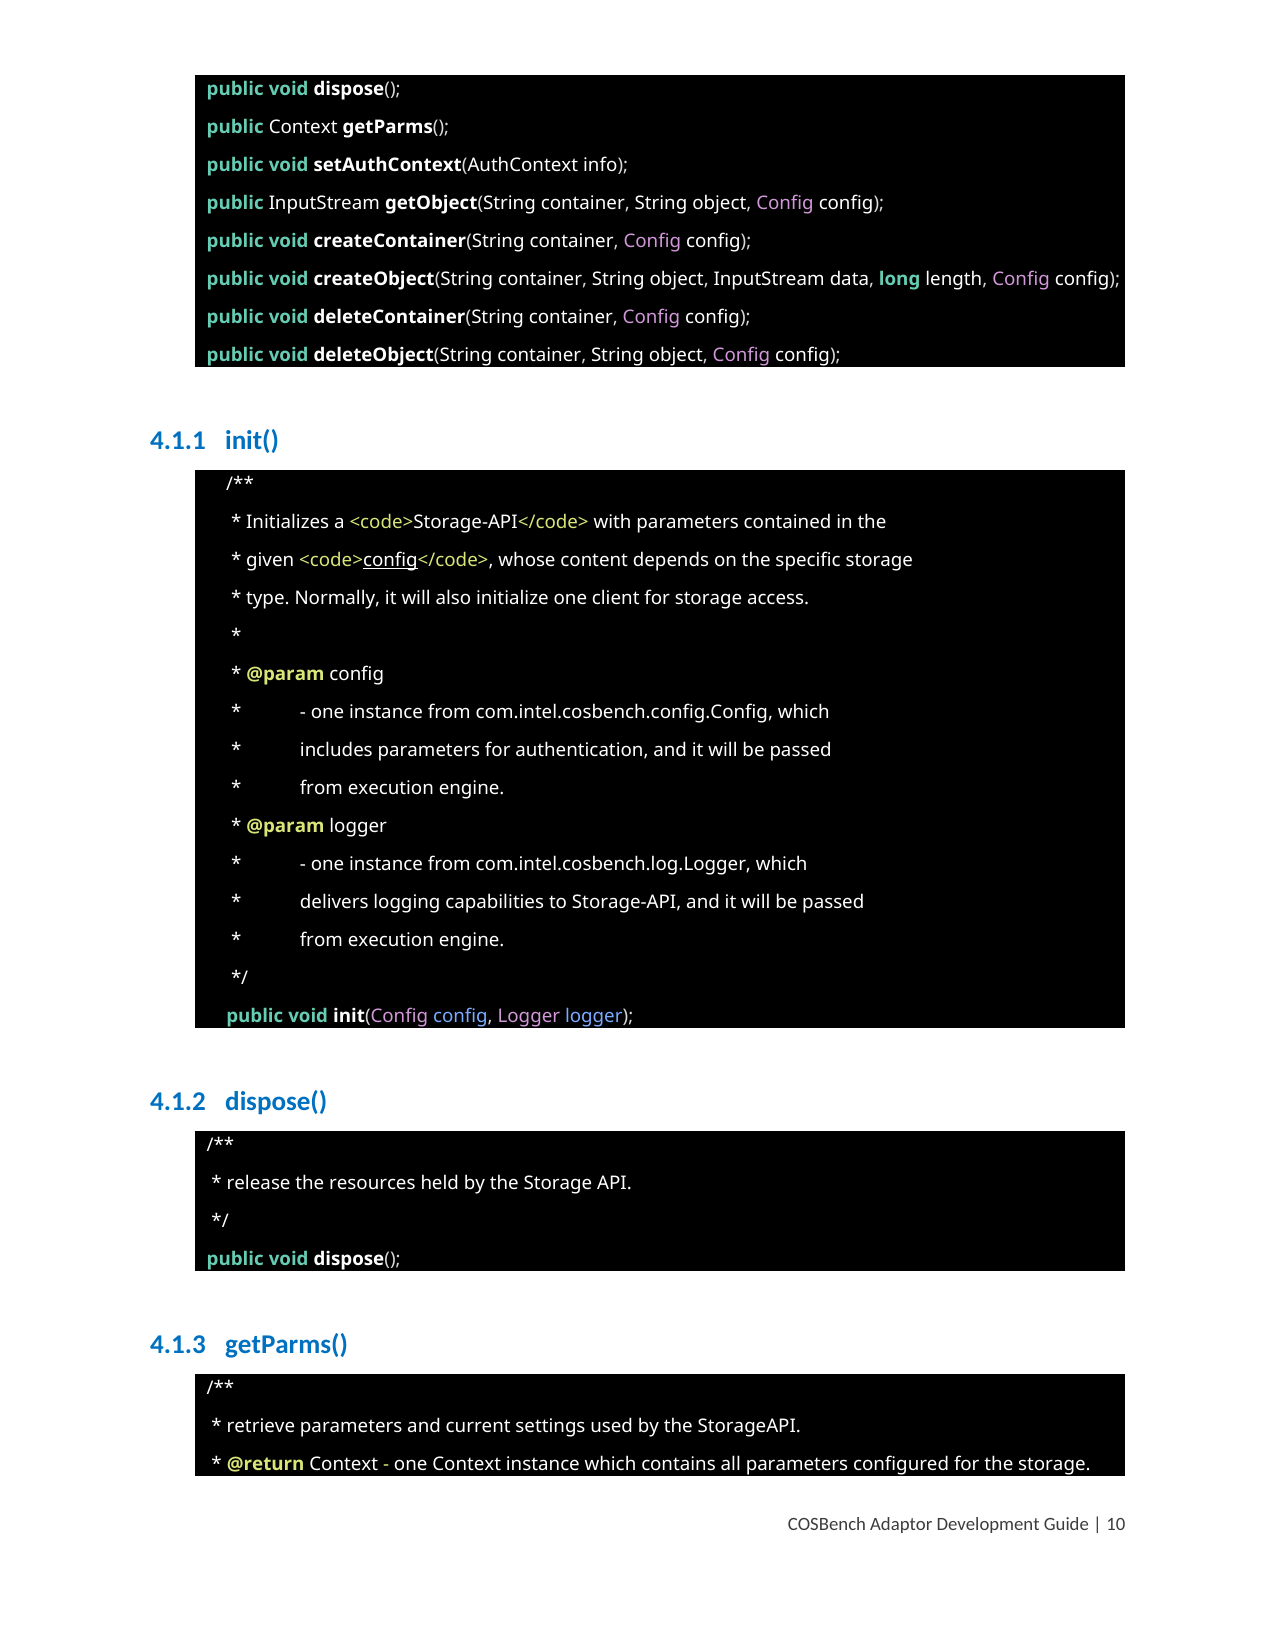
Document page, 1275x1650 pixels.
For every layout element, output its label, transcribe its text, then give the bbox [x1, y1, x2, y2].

text * delivers logging capabilities to Storage-API, and it will be passed [198, 888, 1125, 914]
text * @param logger [198, 812, 1125, 838]
text public void dispose(); [198, 1245, 1125, 1271]
text * - one instance from com.intel.cosbench.log.Logger, which [198, 850, 1125, 876]
text public void setAuthContext(AuthContext info); [198, 151, 1125, 177]
text * includes parameters for authentication, and it will be passed [198, 736, 1125, 762]
text * release the resources held by the Storage API. [198, 1169, 1125, 1195]
text * given <code>config</code>, whose content depends on the specific storage [198, 546, 1125, 572]
text public void deleteObject(String container, String object, Config config); [198, 341, 1125, 367]
text * from execution engine. [198, 926, 1125, 952]
text public void createContainer(String container, Config config); [198, 227, 1125, 253]
text public void init(Config config, Logger logger); [198, 1002, 1125, 1028]
text * @param config [198, 660, 1125, 686]
text public void createObject(String container, String object, InputStream data, long length, Config config); [198, 265, 1125, 291]
text * Initializes a <code>Storage-API</code> with parameters contained in the [198, 508, 1125, 533]
text * [198, 622, 1125, 648]
subtitle dispose() [150, 1084, 1125, 1117]
subtitle getParms() [150, 1327, 1125, 1360]
text /** [198, 470, 1125, 496]
text public Context getParms(); [198, 113, 1125, 138]
subtitle init() [150, 423, 1125, 456]
text * retrieve parameters and current settings used by the StorageAPI. [198, 1412, 1125, 1438]
text public InputStream getObject(String container, String object, Config config); [198, 189, 1125, 214]
text */ [198, 964, 1125, 990]
text /** [198, 1131, 1125, 1157]
text public void dispose(); [198, 75, 1125, 101]
text /** [198, 1374, 1125, 1399]
text * - one instance from com.intel.cosbench.config.Config, which [198, 698, 1125, 724]
text public void deleteContainer(String container, Config config); [198, 303, 1125, 329]
text * from execution engine. [198, 774, 1125, 800]
text */ [198, 1207, 1125, 1233]
text * type. Normally, it will also initialize one client for storage access. [198, 584, 1125, 609]
text * @return Context - one Context instance which contains all parameters configured for the storage. [198, 1450, 1125, 1476]
